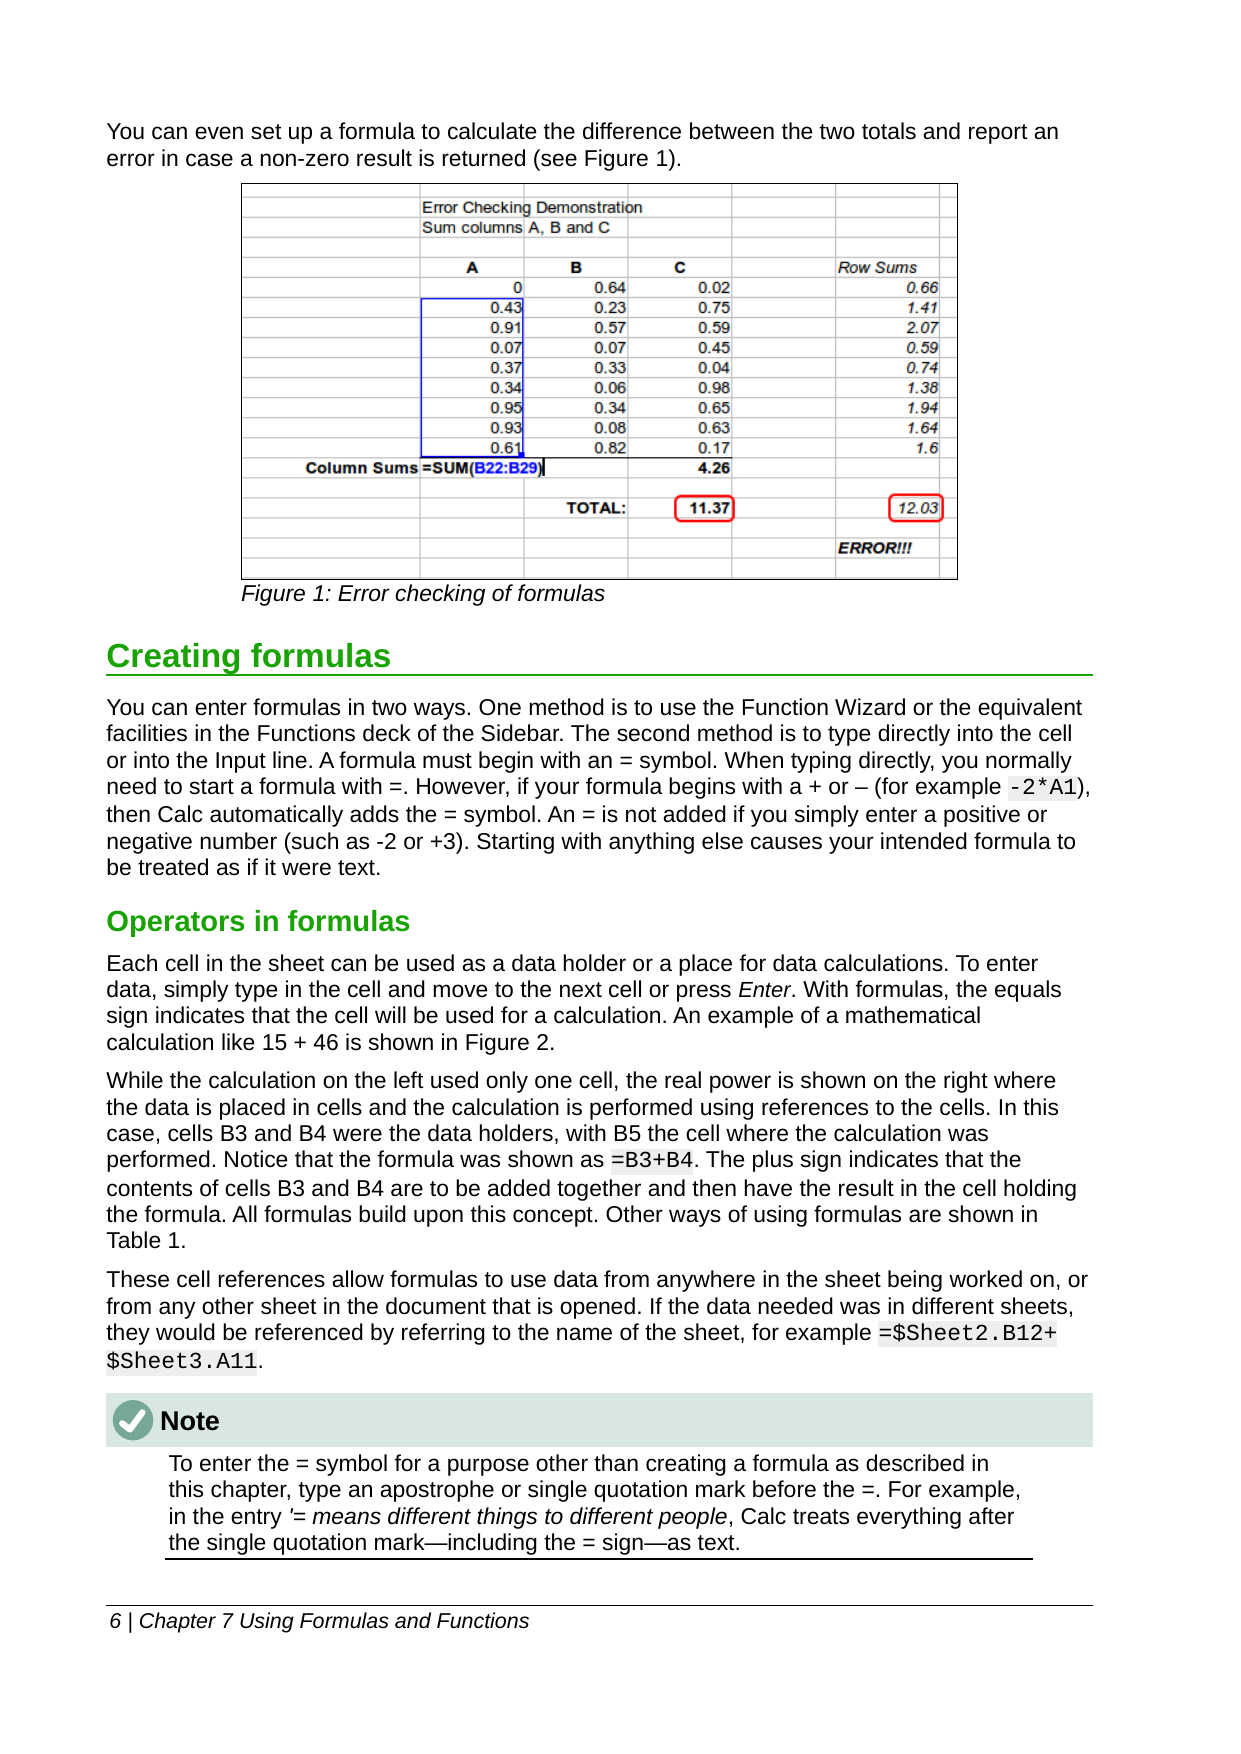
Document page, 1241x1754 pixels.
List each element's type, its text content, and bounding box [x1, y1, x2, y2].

subtitle Creating formulas [106, 636, 1093, 674]
subtitle Operators in formulas [106, 904, 1093, 938]
text Figure 1: Error checking of formulas [241, 580, 958, 606]
text You can even set up a formula to calculate the difference between the two totals and report an error in case a non-zero result is returned (see Figure 1). [106, 118, 1093, 171]
text Each cell in the sheet can be used as a data holder or a place for data calculations. To enter data, simply type in the cell and move to the next cell or press Enter. With formulas, the equals sign indicates that the cell will be used for a calculation. An example of a mathematical calculation like 15 + 46 is shown in Figure 2. [106, 949, 1093, 1055]
text While the calculation on the left used only one cell, the real power is shown on the right where the data is placed in cells and the calculation is performed using references to the cells. In this case, cells B3 and B4 were the data holders, with B5 the cell where the calculation was performed. Notice that the formula was shown as =B3+B4. The plus sign indicates that the contents of cells B3 and B4 are to be added together and then have the result in the cell holding the formula. All formulas build upon this concept. Other ways of using formulas are shown in Table 1. [106, 1067, 1093, 1254]
text These cell references allow formulas to use data from anywhere in the sheet being worked on, or from any other sheet in the document that is opened. If the data needed was in different sheets, they would be referenced by referring to the name of the sheet, for example =$Sheet2.B12+$Sheet3.A11. [106, 1266, 1093, 1376]
subtitle Note [106, 1393, 1093, 1447]
text You can enter formulas in two ways. One method is to use the Function Wizard or the equivalent facilities in the Functions deck of the Sidebar. The second method is to type directly into the cell or into the Input line. A formula must begin with an = symbol. When typing directly, you normally need to start a formula with =. However, if your formula begins with a + or – (for example -2*A1), then Calc automatically adds the = symbol. An = is not added if you simply enter a positive or negative number (such as -2 or +3). Starting with anything else causes your intended formula to be treated as if it were text. [106, 694, 1093, 881]
picture [242, 184, 957, 579]
text To enter the = symbol for a purpose other than creating a formula as described in this chapter, type an apostrophe or single quotation mark before the =. For example, in the entry '= means different things to different people, Calc treats everything after the single quotation mark—including the = sign—as text. [165, 1447, 1033, 1558]
